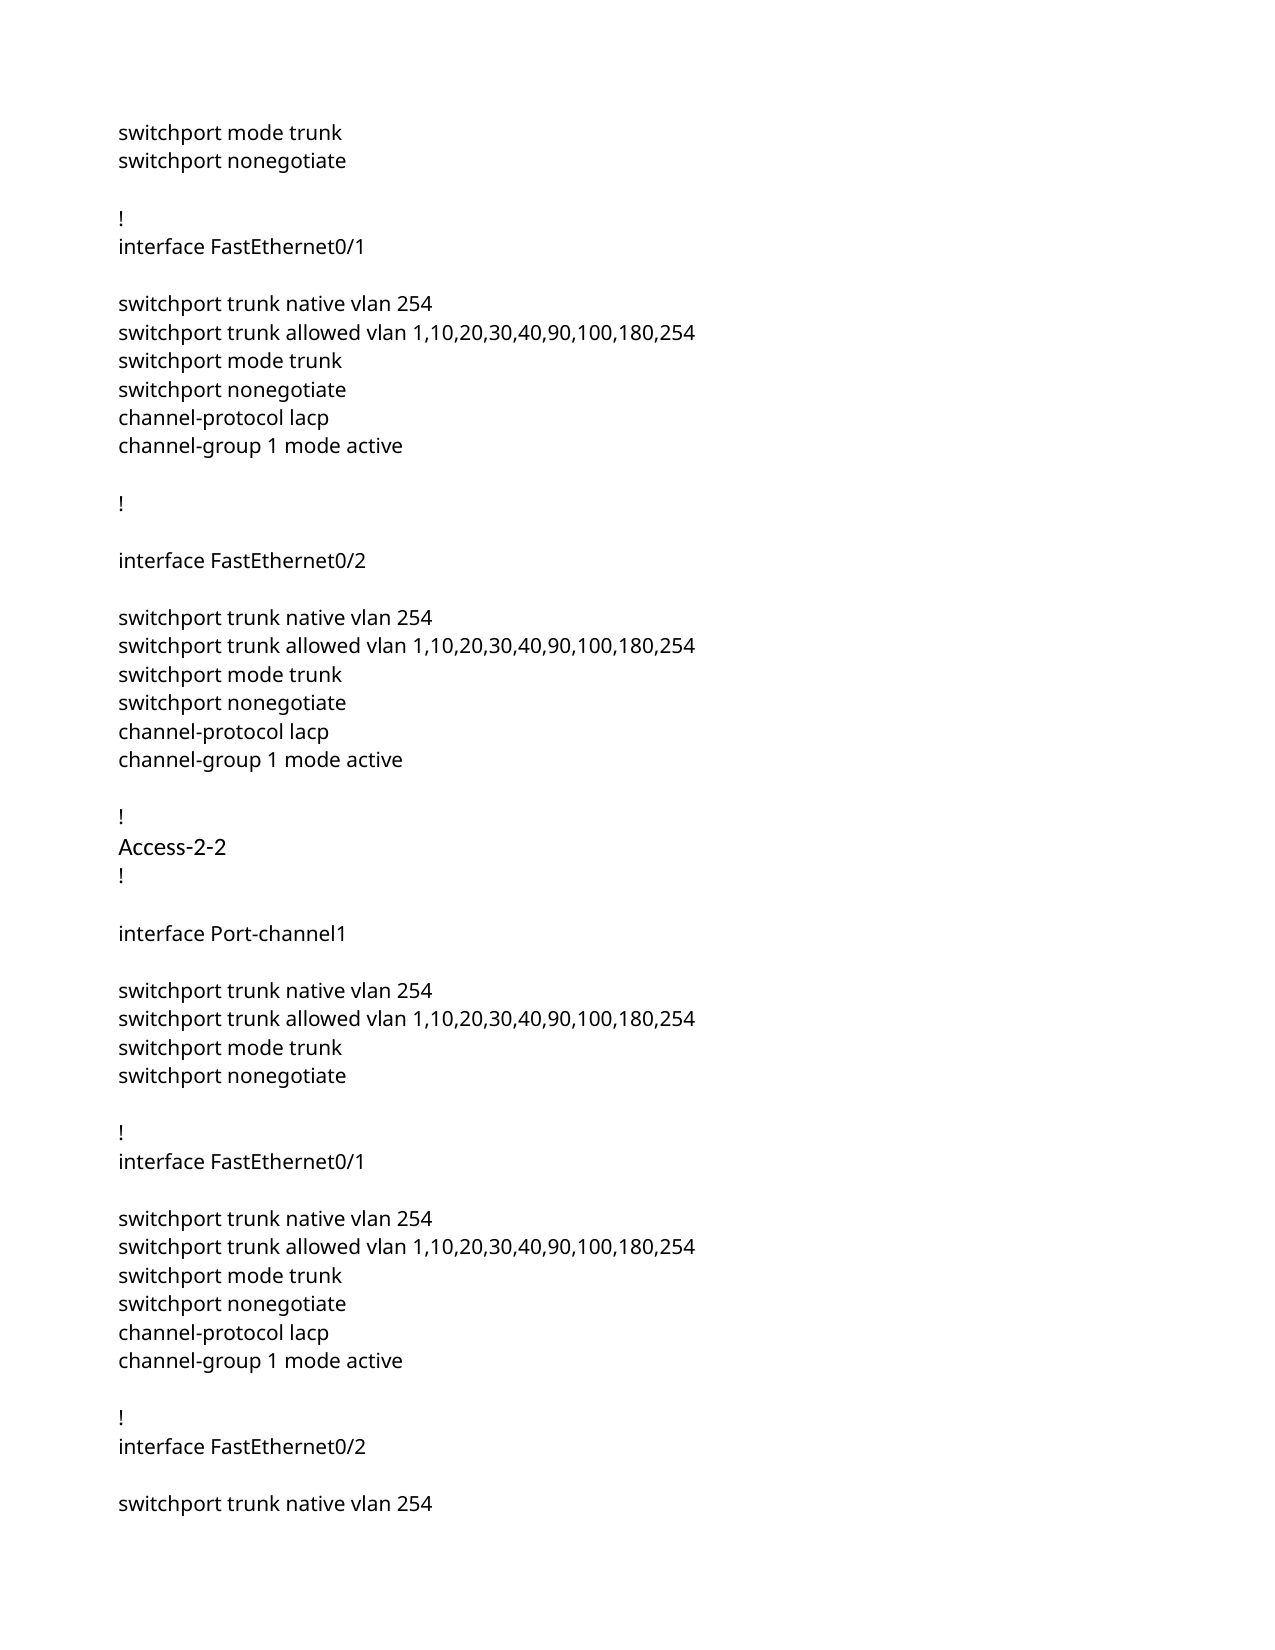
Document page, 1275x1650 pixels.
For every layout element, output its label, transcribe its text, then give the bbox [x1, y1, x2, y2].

text switchport trunk native vlan 254 [118, 603, 1157, 632]
text switchport trunk allowed vlan 1,10,20,30,40,90,100,180,254 [118, 318, 1157, 346]
text ! [118, 802, 1157, 831]
text switchport trunk native vlan 254 [118, 289, 1157, 318]
text ! [118, 489, 1157, 517]
text switchport nonegotiate [118, 1289, 1157, 1318]
text switchport nonegotiate [118, 1061, 1157, 1089]
text interface FastEthernet0/1 [118, 1147, 1157, 1175]
text switchport nonegotiate [118, 688, 1157, 717]
text switchport mode trunk [118, 660, 1157, 688]
text interface Port-channel1 [118, 919, 1157, 947]
text switchport mode trunk [118, 1033, 1157, 1061]
text ! [118, 1118, 1157, 1147]
text switchport trunk allowed vlan 1,10,20,30,40,90,100,180,254 [118, 1232, 1157, 1261]
text switchport trunk native vlan 254 [118, 1204, 1157, 1232]
text channel-group 1 mode active [118, 745, 1157, 774]
text interface FastEthernet0/2 [118, 1432, 1157, 1460]
text ! [118, 1403, 1157, 1432]
text Access-2-2 [118, 831, 1157, 861]
text interface FastEthernet0/1 [118, 232, 1157, 261]
text channel-group 1 mode active [118, 1346, 1157, 1374]
text switchport trunk allowed vlan 1,10,20,30,40,90,100,180,254 [118, 632, 1157, 660]
text channel-protocol lacp [118, 403, 1157, 432]
text switchport mode trunk [118, 1261, 1157, 1289]
text switchport mode trunk [118, 346, 1157, 375]
text switchport mode trunk [118, 118, 1157, 147]
text ! [118, 861, 1157, 890]
text switchport nonegotiate [118, 147, 1157, 175]
text channel-group 1 mode active [118, 432, 1157, 460]
text switchport trunk native vlan 254 [118, 1489, 1157, 1517]
text channel-protocol lacp [118, 1318, 1157, 1346]
text switchport trunk allowed vlan 1,10,20,30,40,90,100,180,254 [118, 1004, 1157, 1033]
text channel-protocol lacp [118, 717, 1157, 745]
text ! [118, 204, 1157, 232]
text switchport nonegotiate [118, 375, 1157, 403]
text interface FastEthernet0/2 [118, 546, 1157, 574]
text switchport trunk native vlan 254 [118, 976, 1157, 1004]
